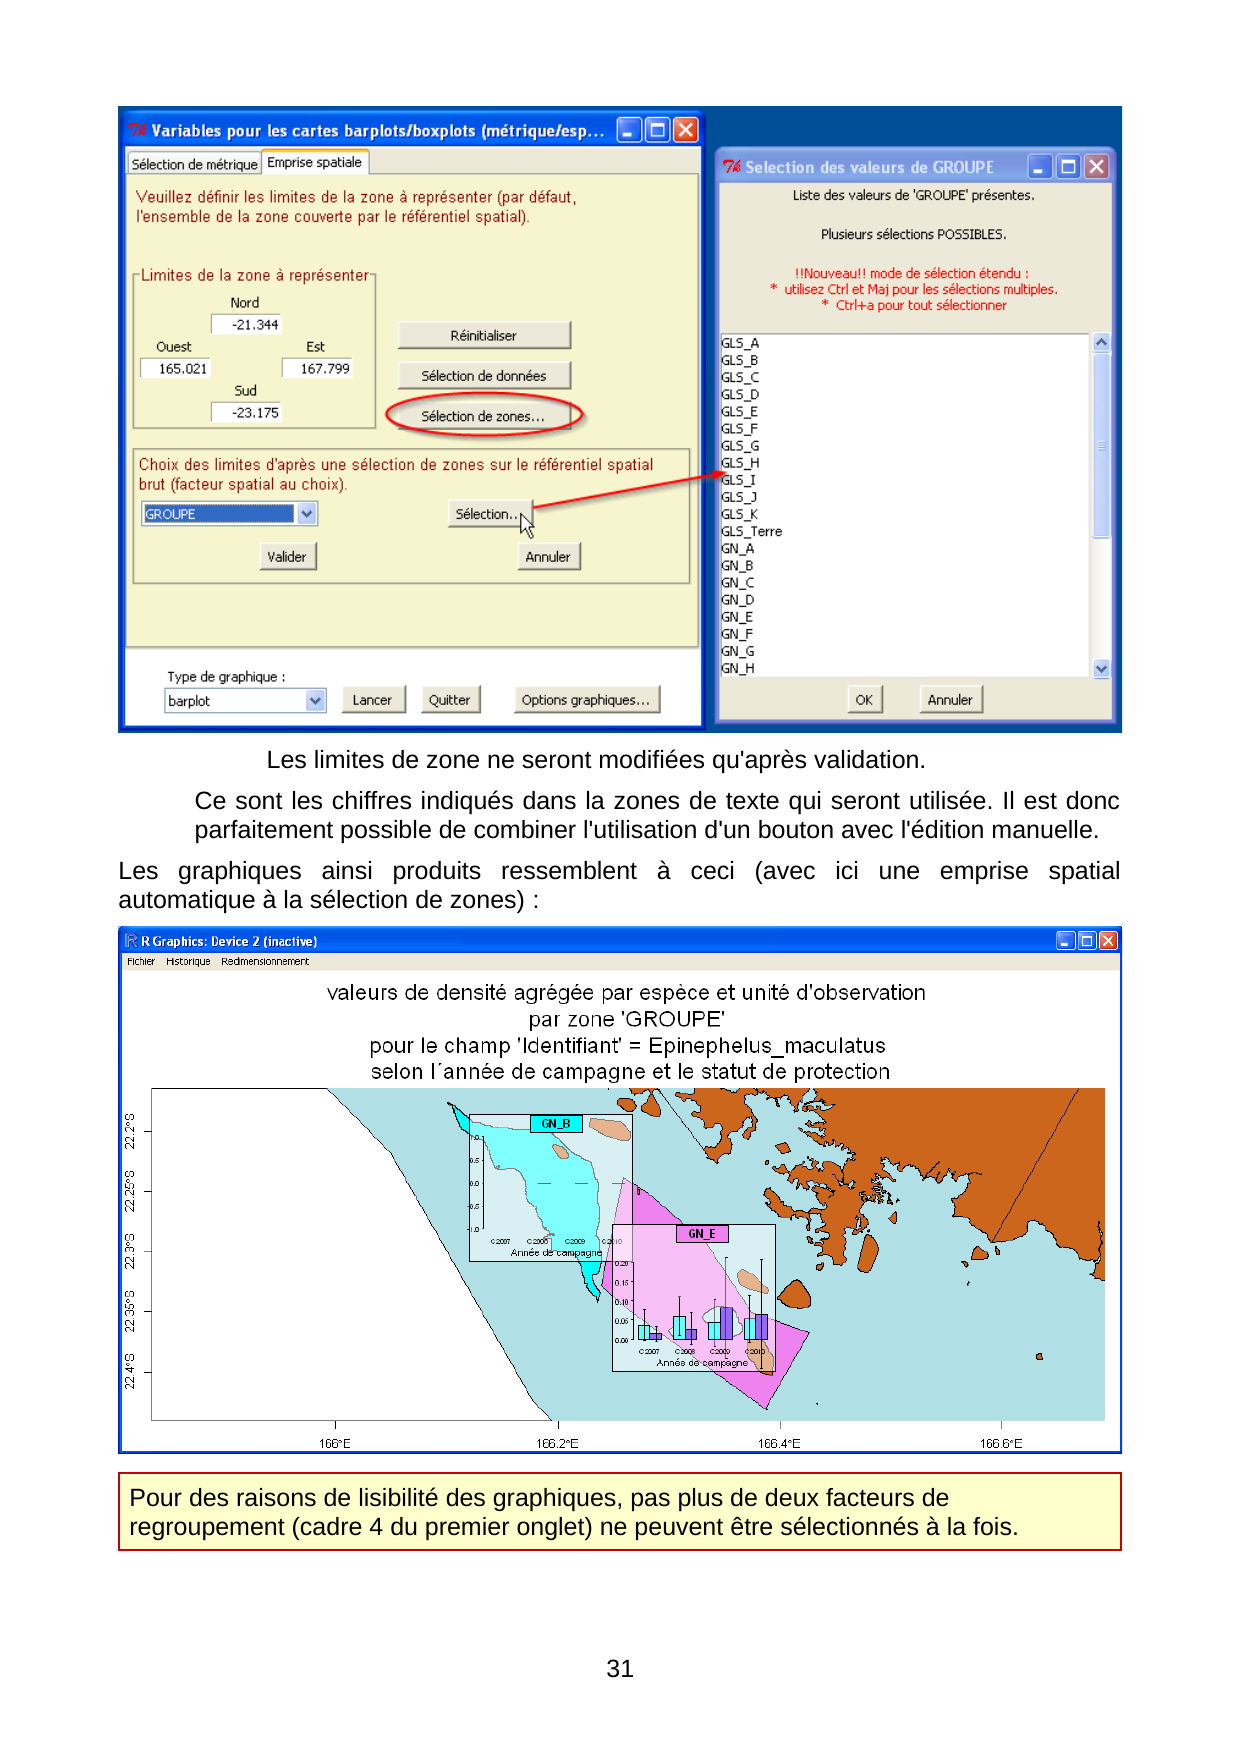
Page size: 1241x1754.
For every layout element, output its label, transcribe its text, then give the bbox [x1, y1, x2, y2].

text Pour des raisons de lisibilité des graphiques, pas plus de deux facteurs de regroupement (cadre 4 du premier onglet) ne peuvent être sélectionnés à la fois. [120, 1474, 1120, 1549]
text Les graphiques ainsi produits ressemblent à ceci (avec ici une emprise spatial automatique à la sélection de zones) : [118, 856, 1122, 914]
picture [118, 106, 1123, 733]
text Les limites de zone ne seront modifiées qu'après validation. [266, 745, 1122, 774]
text Ce sont les chiffres indiqués dans la zones de texte qui seront utilisée. Il est donc parfaitement possible de combiner l'utilisation d'un bouton avec l'édition manuelle. [194, 786, 1122, 844]
picture [118, 926, 1123, 1454]
